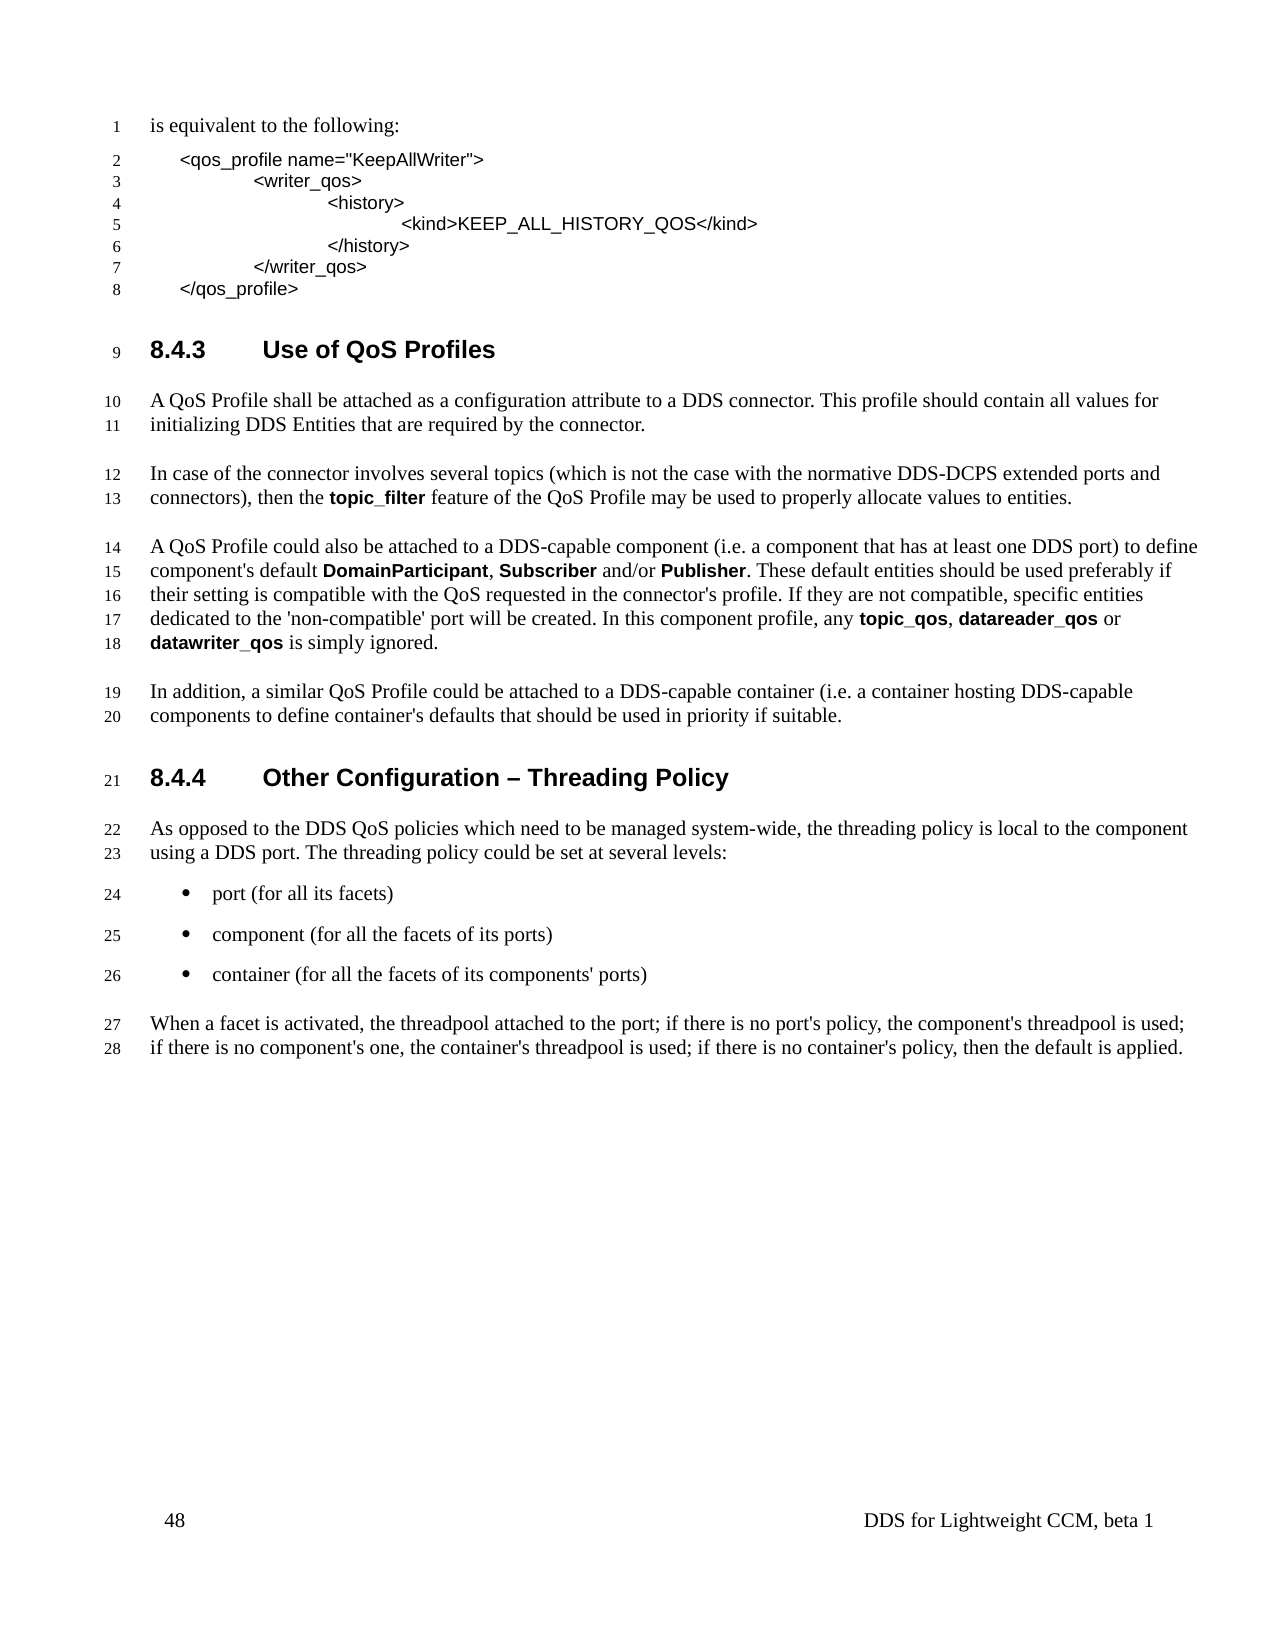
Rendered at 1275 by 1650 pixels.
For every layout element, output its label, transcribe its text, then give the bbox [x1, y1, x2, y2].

text In case of the connector involves several topics (which is not the case with the normative DDS-DCPS extended ports and connectors), then the topic_filter feature of the QoS Profile may be used to properly allocate values to entities. [150, 461, 1200, 509]
text <history> [179, 191, 1200, 213]
text is equivalent to the following: [150, 112, 1200, 137]
list component (for all the facets of its ports) [182, 922, 1200, 946]
text <writer_qos> [179, 170, 1200, 191]
text As opposed to the DDS QoS policies which need to be managed system-wide, the threading policy is local to the component using a DDS port. The threading policy could be set at several levels: [150, 816, 1200, 864]
text <kind>KEEP_ALL_HISTORY_QOS</kind> [179, 213, 1200, 234]
text In addition, a similar QoS Profile could be attached to a DDS-capable container (i.e. a container hosting DDS-capable components to define container's defaults that should be used in priority if suitable. [150, 679, 1200, 727]
text </qos_profile> [179, 278, 1200, 299]
text </writer_qos> [179, 256, 1200, 278]
text A QoS Profile could also be attached to a DDS-capable component (i.e. a component that has at least one DDS port) to define component's default DomainParticipant, Subscriber and/or Publisher. These default entities should be used preferably if their setting is compatible with the QoS requested in the connector's profile. If they are not compatible, specific entities dedicated to the 'non-compatible' port will be created. In this component profile, any topic_qos, datareader_qos or datawriter_qos is simply ignored. [150, 534, 1200, 654]
subtitle Other Configuration – Threading Policy [150, 763, 1200, 791]
text </history> [179, 234, 1200, 256]
list container (for all the facets of its components' ports) [182, 962, 1200, 986]
list port (for all its facets) [182, 881, 1200, 905]
text <qos_profile name="KeepAllWriter"> [179, 148, 1200, 170]
subtitle Use of QoS Profiles [150, 335, 1200, 363]
text When a facet is activated, the threadpool attached to the port; if there is no port's policy, the component's threadpool is used; if there is no component's one, the container's threadpool is used; if there is no container's policy, then the default is applied. [150, 1011, 1200, 1059]
text A QoS Profile shall be attached as a configuration attribute to a DDS connector. This profile should contain all values for initializing DDS Entities that are required by the connector. [150, 388, 1200, 436]
